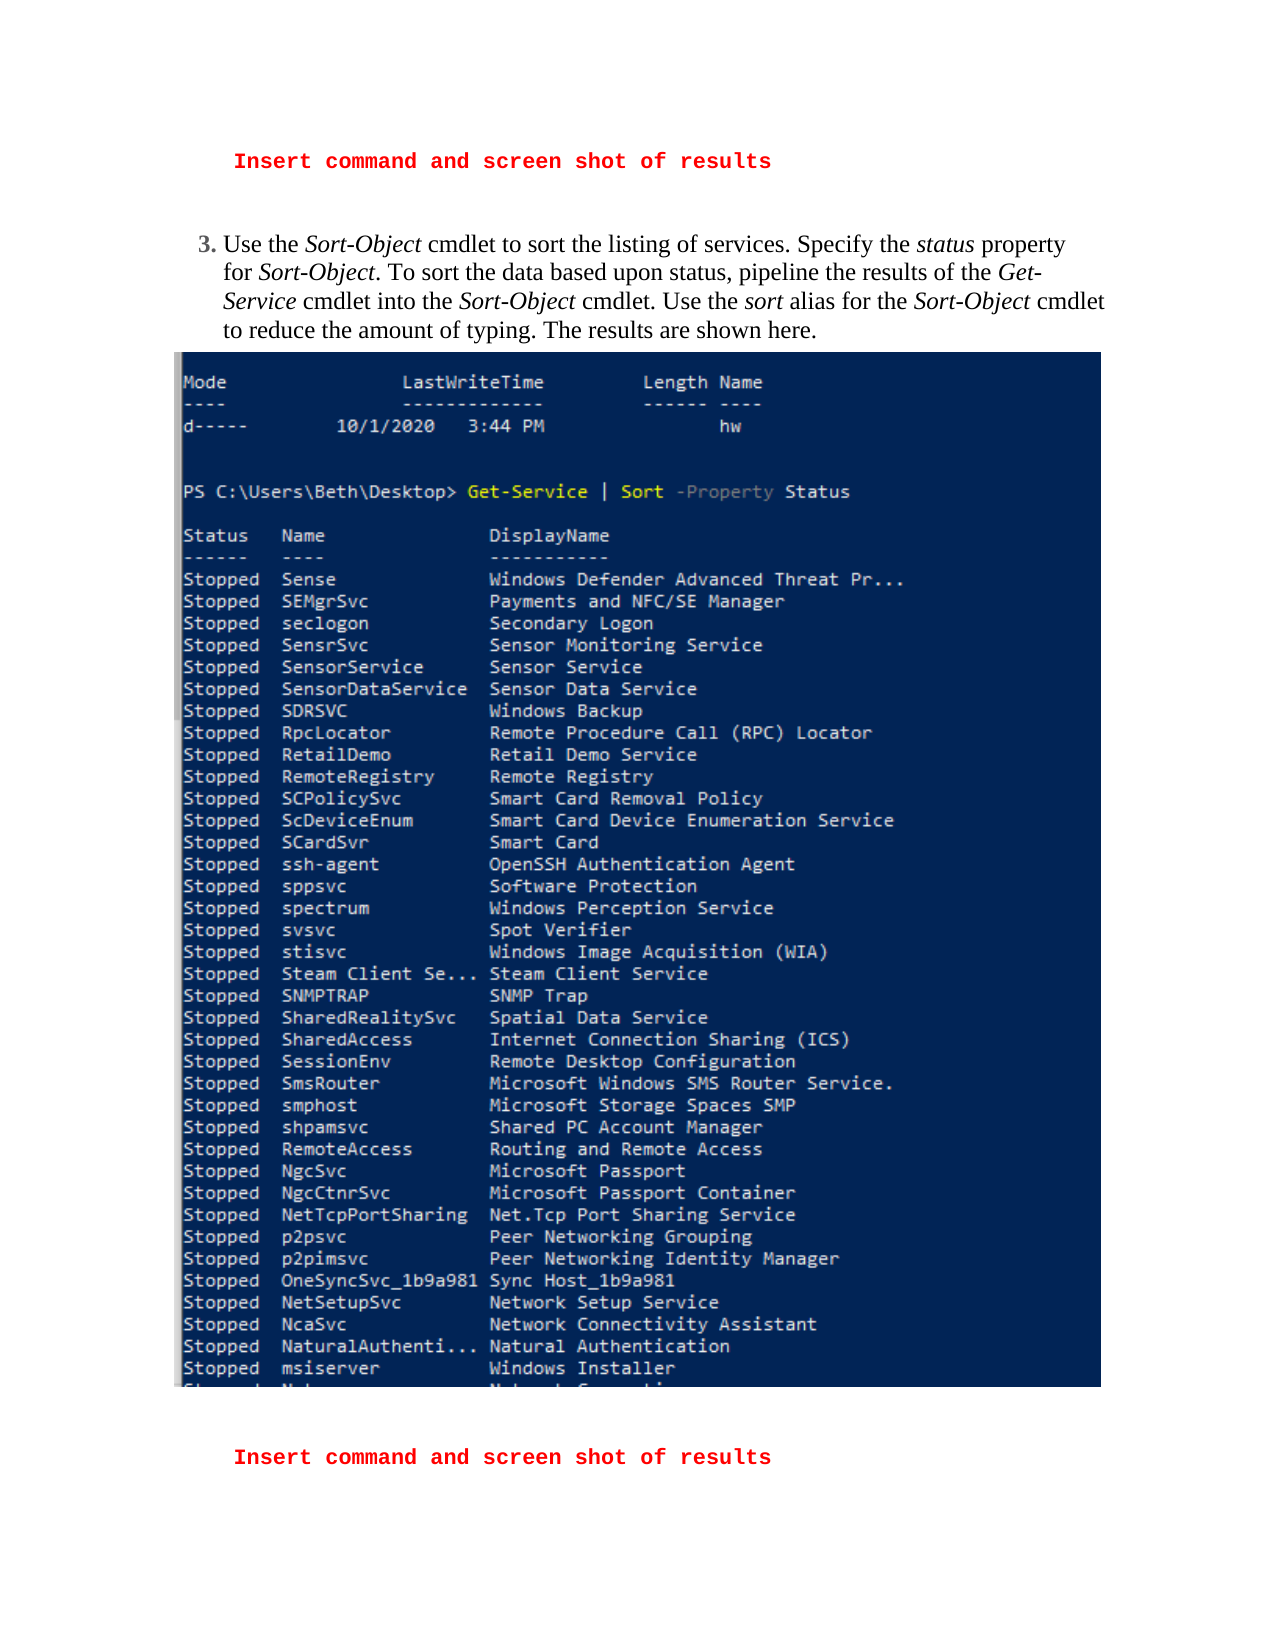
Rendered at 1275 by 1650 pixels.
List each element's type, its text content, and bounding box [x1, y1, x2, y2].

text Insert command and screen shot of results [233, 1446, 1125, 1471]
text 3. Use the Sort-Object cmdlet to sort the listing of services. Specify the status property for Sort-Object. To sort the data based upon status, pipeline the results of the Get-Service cmdlet into the Sort-Object cmdlet. Use the sort alias for the Sort-Object cmdlet to reduce the amount of typing. The results are shown here. [198, 229, 1125, 344]
text Insert command and screen shot of results [233, 150, 1125, 175]
picture [174, 352, 1101, 1387]
